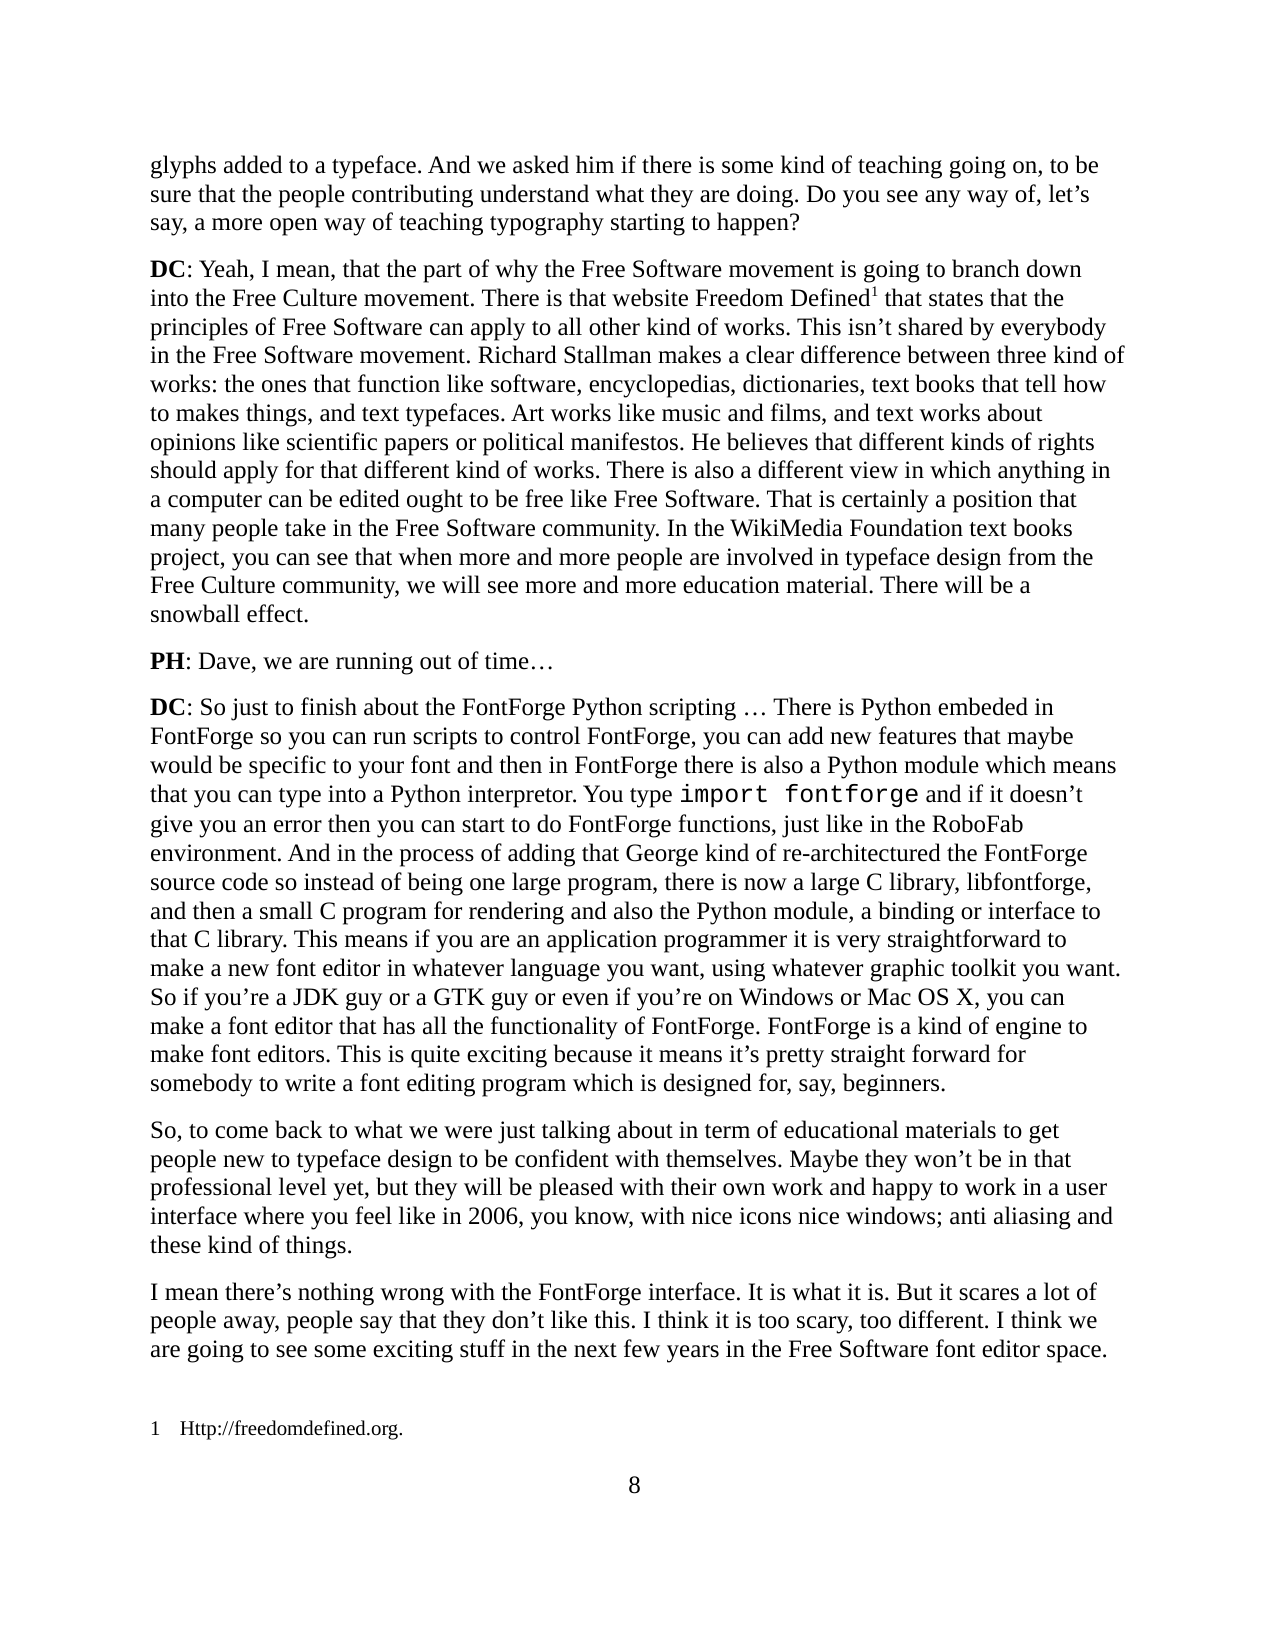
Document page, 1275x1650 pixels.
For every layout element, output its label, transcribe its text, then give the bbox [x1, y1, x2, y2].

text DC: Yeah, I mean, that the part of why the Free Software movement is going to branch down into the Free Culture movement. There is that website Freedom Defined that states that the principles of Free Software can apply to all other kind of works. This isn’t shared by everybody in the Free Software movement. Richard Stallman makes a clear difference between three kind of works: the ones that function like software, encyclopedias, dictionaries, text books that tell how to makes things, and text typefaces. Art works like music and films, and text works about opinions like scientific papers or political manifestos. He believes that different kinds of rights should apply for that different kind of works. There is also a different view in which anything in a computer can be edited ought to be free like Free Software. That is certainly a position that many people take in the Free Software community. In the WikiMedia Foundation text books project, you can see that when more and more people are involved in typeface design from the Free Culture community, we will see more and more education material. There will be a snowball effect. [150, 254, 1125, 628]
text So, to come back to what we were just talking about in term of educational materials to get people new to typeface design to be confident with themselves. Maybe they won’t be in that professional level yet, but they will be pleased with their own work and happy to work in a user interface where you feel like in 2006, you know, with nice icons nice windows; anti aliasing and these kind of things. [150, 1115, 1125, 1259]
text PH: Dave, we are running out of time… [150, 646, 1125, 674]
text Http://freedomdefined.org. [150, 1416, 1125, 1440]
text I mean there’s nothing wrong with the FontForge interface. It is what it is. But it scares a lot of people away, people say that they don’t like this. I think it is too scary, too different. I think we are going to see some exciting stuff in the next few years in the Free Software font editor space. [150, 1277, 1125, 1363]
text DC: So just to finish about the FontForge Python scripting … There is Python embeded in FontForge so you can run scripts to control FontForge, you can add new features that maybe would be specific to your font and then in FontForge there is also a Python module which means that you can type into a Python interpretor. You type import fontforge and if it doesn’t give you an error then you can start to do FontForge functions, just like in the RoboFab environment. And in the process of adding that George kind of re-architectured the FontForge source code so instead of being one large program, there is now a large C library, libfontforge, and then a small C program for rendering and also the Python module, a binding or interface to that C library. This means if you are an application programmer it is very straightforward to make a new font editor in whatever language you want, using whatever graphic toolkit you want. So if you’re a JDK guy or a GTK guy or even if you’re on Windows or Mac OS X, you can make a font editor that has all the functionality of FontForge. FontForge is a kind of engine to make font editors. This is quite exciting because it means it’s pretty straight forward for somebody to write a font editing program which is designed for, say, beginners. [150, 692, 1125, 1097]
text glyphs added to a typeface. And we asked him if there is some kind of teaching going on, to be sure that the people contributing understand what they are doing. Do you see any way of, let’s say, a more open way of teaching typography starting to happen? [150, 150, 1125, 236]
